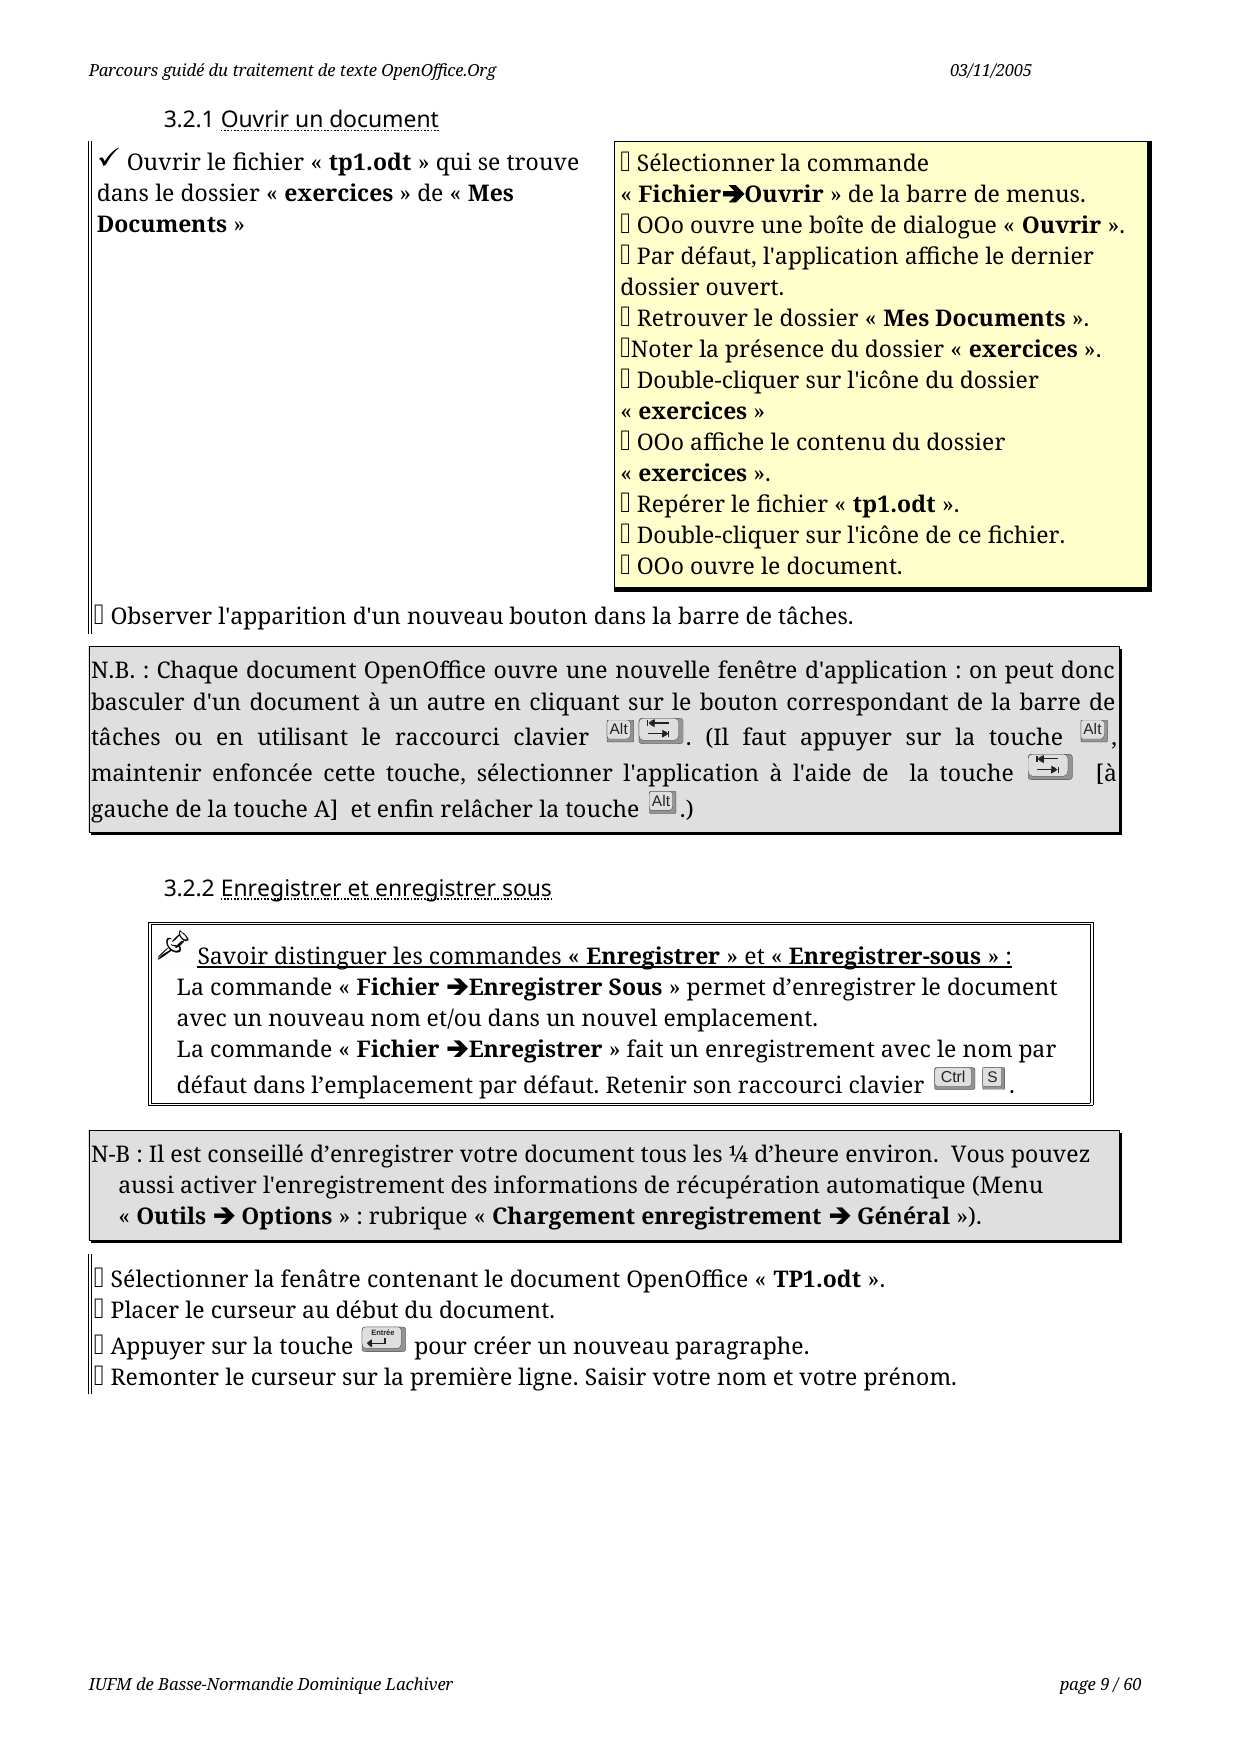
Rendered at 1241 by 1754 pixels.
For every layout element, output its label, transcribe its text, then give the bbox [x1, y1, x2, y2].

picture [153, 926, 192, 965]
text  Sélectionner la fenâtre contenant le document OpenOffice « TP1.odt ». [92, 1254, 1152, 1294]
subtitle Ouvrir un document [163, 103, 1152, 134]
table_header  Ouvrir le fichier « tp1.odt » qui se trouve dans le dossier « exercices » de « Mes Documents » [92, 141, 587, 592]
text Savoir distinguer les commandes « Enregistrer » et « Enregistrer-sous » : La commande « Fichier Enregistrer Sous » permet d’enregistrer le document avec un nouveau nom et/ou dans un nouvel emplacement. La commande « Fichier Enregistrer » fait un enregistrement avec le nom par défaut dans l’emplacement par défaut. Retenir son raccourci clavier . [152, 925, 1090, 1103]
text N-B : Il est conseillé d’enregistrer votre document tous les ¼ d’heure environ. Vous pouvez aussi activer l'enregistrement des informations de récupération automatique (Menu « Outils  Options » : rubrique « Chargement enregistrement  Général »). [90, 1131, 1119, 1240]
text N.B. : Chaque document OpenOffice ouvre une nouvelle fenêtre d'application : on peut donc basculer d'un document à un autre en cliquant sur le bouton correspondant de la barre de tâches ou en utilisant le raccourci clavier . (Il faut appuyer sur la touche , maintenir enfoncée cette touche, sélectionner l'application à l'aide de la touche [à gauche de la touche A] et enfin relâcher la touche .) [90, 647, 1119, 832]
table_header  Sélectionner la commande « FichierOuvrir » de la barre de menus.  OOo ouvre une boîte de dialogue « Ouvrir ».  Par défaut, l'application affiche le dernier dossier ouvert.  Retrouver le dossier « Mes Documents ». Noter la présence du dossier « exercices ».  Double-cliquer sur l'icône du dossier « exercices »  OOo affiche le contenu du dossier « exercices ».  Repérer le fichier « tp1.odt ».  Double-cliquer sur l'icône de ce fichier.  OOo ouvre le document. [615, 142, 1147, 587]
table_header [587, 141, 614, 592]
text  Observer l'apparition d'un nouveau bouton dans la barre de tâches. [92, 592, 1152, 634]
subtitle Enregistrer et enregistrer sous [163, 872, 1152, 903]
text  Appuyer sur la touche pour créer un nouveau paragraphe. [92, 1325, 1152, 1361]
text  Remonter le curseur sur la première ligne. Saisir votre nom et votre prénom. [92, 1361, 1152, 1394]
text  Placer le curseur au début du document. [92, 1294, 1152, 1325]
